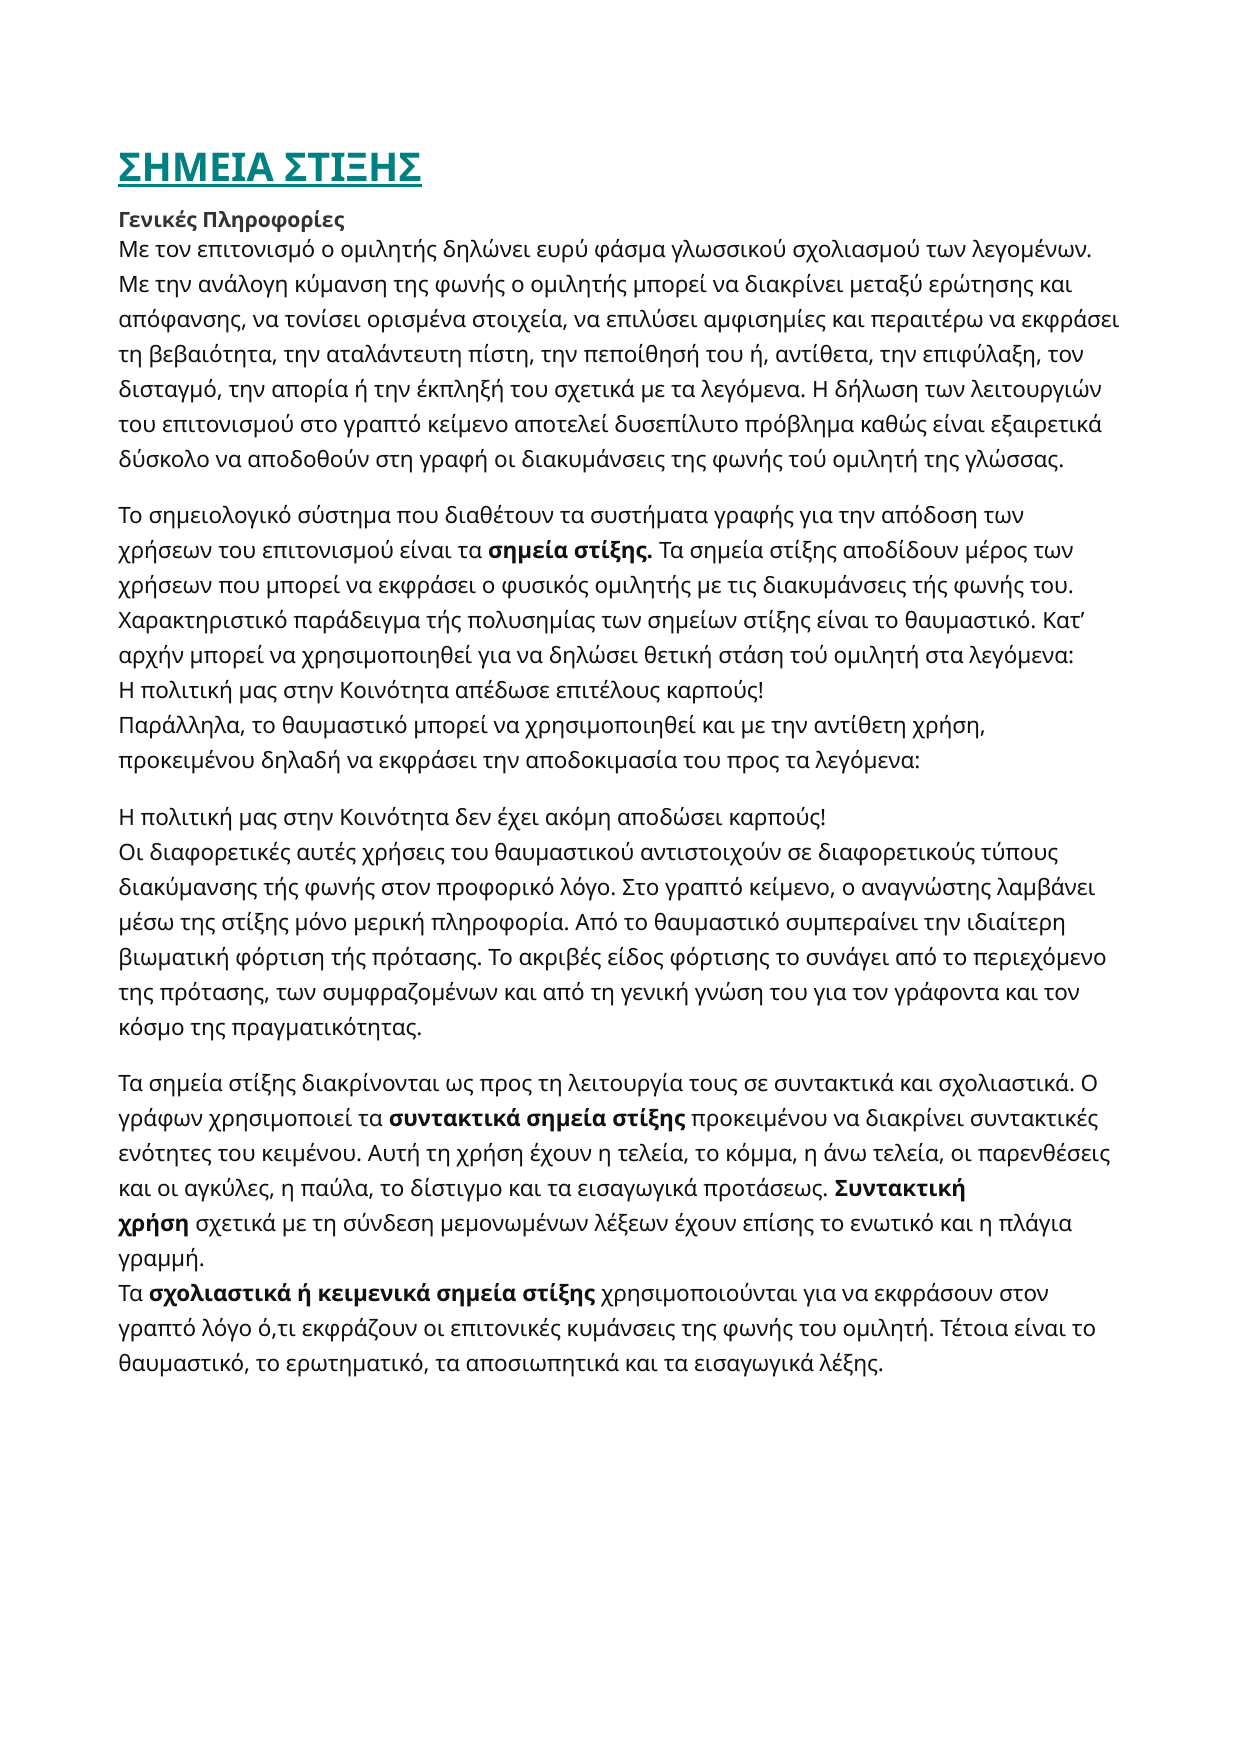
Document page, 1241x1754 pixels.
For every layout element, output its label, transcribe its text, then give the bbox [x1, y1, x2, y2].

subtitle Γενικές Πληροφορίες [118, 205, 1122, 234]
text Οι διαφορετικές αυτές χρήσεις του θαυμαστικού αντιστοιχούν σε διαφορετικούς τύπους διακύμανσης τής φωνής στον προφορικό λόγο. Στο γραπτό κείμενο, ο αναγνώστης λαμβάνει μέσω της στίξης μόνο μερική πληροφορία. Από το θαυμαστικό συμπεραίνει την ιδιαίτερη βιωματική φόρτιση τής πρότασης. Το ακριβές είδος φόρτισης το συνάγει από το περιεχόμενο της πρότασης, των συμφραζομένων και από τη γενική γνώση του για τον γράφοντα και τον κόσμο της πραγματικότητας. [118, 836, 1122, 1041]
text Με τον επιτονισμό ο ομιλητής δηλώνει ευρύ φάσμα γλωσσικού σχολιασμού των λεγομένων. Με την ανάλογη κύμανση της φωνής ο ομιλητής μπορεί να διακρίνει μεταξύ ερώτησης και απόφανσης, να τονίσει ορισμένα στοιχεία, να επιλύσει αμφισημίες και περαιτέρω να εκφράσει τη βεβαιότητα, την αταλάντευτη πίστη, την πεποίθησή του ή, αντίθετα, την επιφύλαξη, τον δισταγμό, την απορία ή την έκπληξή του σχετικά με τα λεγόμενα. Η δήλωση των λειτουργιών του επιτονισμού στο γραπτό κείμενο αποτελεί δυσεπίλυτο πρόβλημα καθώς είναι εξαιρετικά δύσκολο να αποδοθούν στη γραφή οι διακυμάνσεις της φωνής τού ομιλητή της γλώσσας. [118, 234, 1122, 474]
text Η πολιτική μας στην Κοινότητα δεν έχει ακόμη αποδώσει καρπούς! [118, 801, 1122, 831]
text Τα σημεία στίξης διακρίνονται ως προς τη λειτουργία τους σε συντακτικά και σχολιαστικά. Ο γράφων χρησιμοποιεί τα συντακτικά σημεία στίξης προκειμένου να διακρίνει συντακτικές ενότητες του κειμένου. Αυτή τη χρήση έχουν η τελεία, το κόμμα, η άνω τελεία, οι παρενθέσεις και οι αγκύλες, η παύλα, το δίστιγμο και τα εισαγωγικά προτάσεως. Συντακτική χρήση σχετικά με τη σύνδεση μεμονωμένων λέξεων έχουν επίσης το ενωτικό και η πλάγια γραμμή. [118, 1067, 1122, 1272]
text Η πολιτική μας στην Κοινότητα απέδωσε επιτέλους καρπούς! [118, 675, 1122, 705]
text Παράλληλα, το θαυμαστικό μπορεί να χρησιμοποιηθεί και με την αντίθετη χρήση, προκειμένου δηλαδή να εκφράσει την αποδοκιμασία του προς τα λεγόμενα: [118, 710, 1122, 775]
text Τα σχολιαστικά ή κειμενικά σημεία στίξης χρησιμοποιούνται για να εκφράσουν στον γραπτό λόγο ό,τι εκφράζουν οι επιτονικές κυμάνσεις της φωνής του ομιλητή. Τέτοια είναι το θαυμαστικό, το ερωτηματικό, τα αποσιωπητικά και τα εισαγωγικά λέξης. [118, 1277, 1122, 1377]
subtitle ΣΗΜΕΙΑ ΣΤΙΞΗΣ [118, 139, 1122, 193]
text Το σημειολογικό σύστημα που διαθέτουν τα συστήματα γραφής για την απόδοση των χρήσεων του επιτονισμού είναι τα σημεία στίξης. Τα σημεία στίξης αποδίδουν μέρος των χρήσεων που μπορεί να εκφράσει ο φυσικός ομιλητής με τις διακυμάνσεις τής φωνής του. Χαρακτηριστικό παράδειγμα τής πολυσημίας των σημείων στίξης είναι το θαυμαστικό. Κατ’ αρχήν μπορεί να χρησιμοποιηθεί για να δηλώσει θετική στάση τού ομιλητή στα λεγόμενα: [118, 500, 1122, 670]
